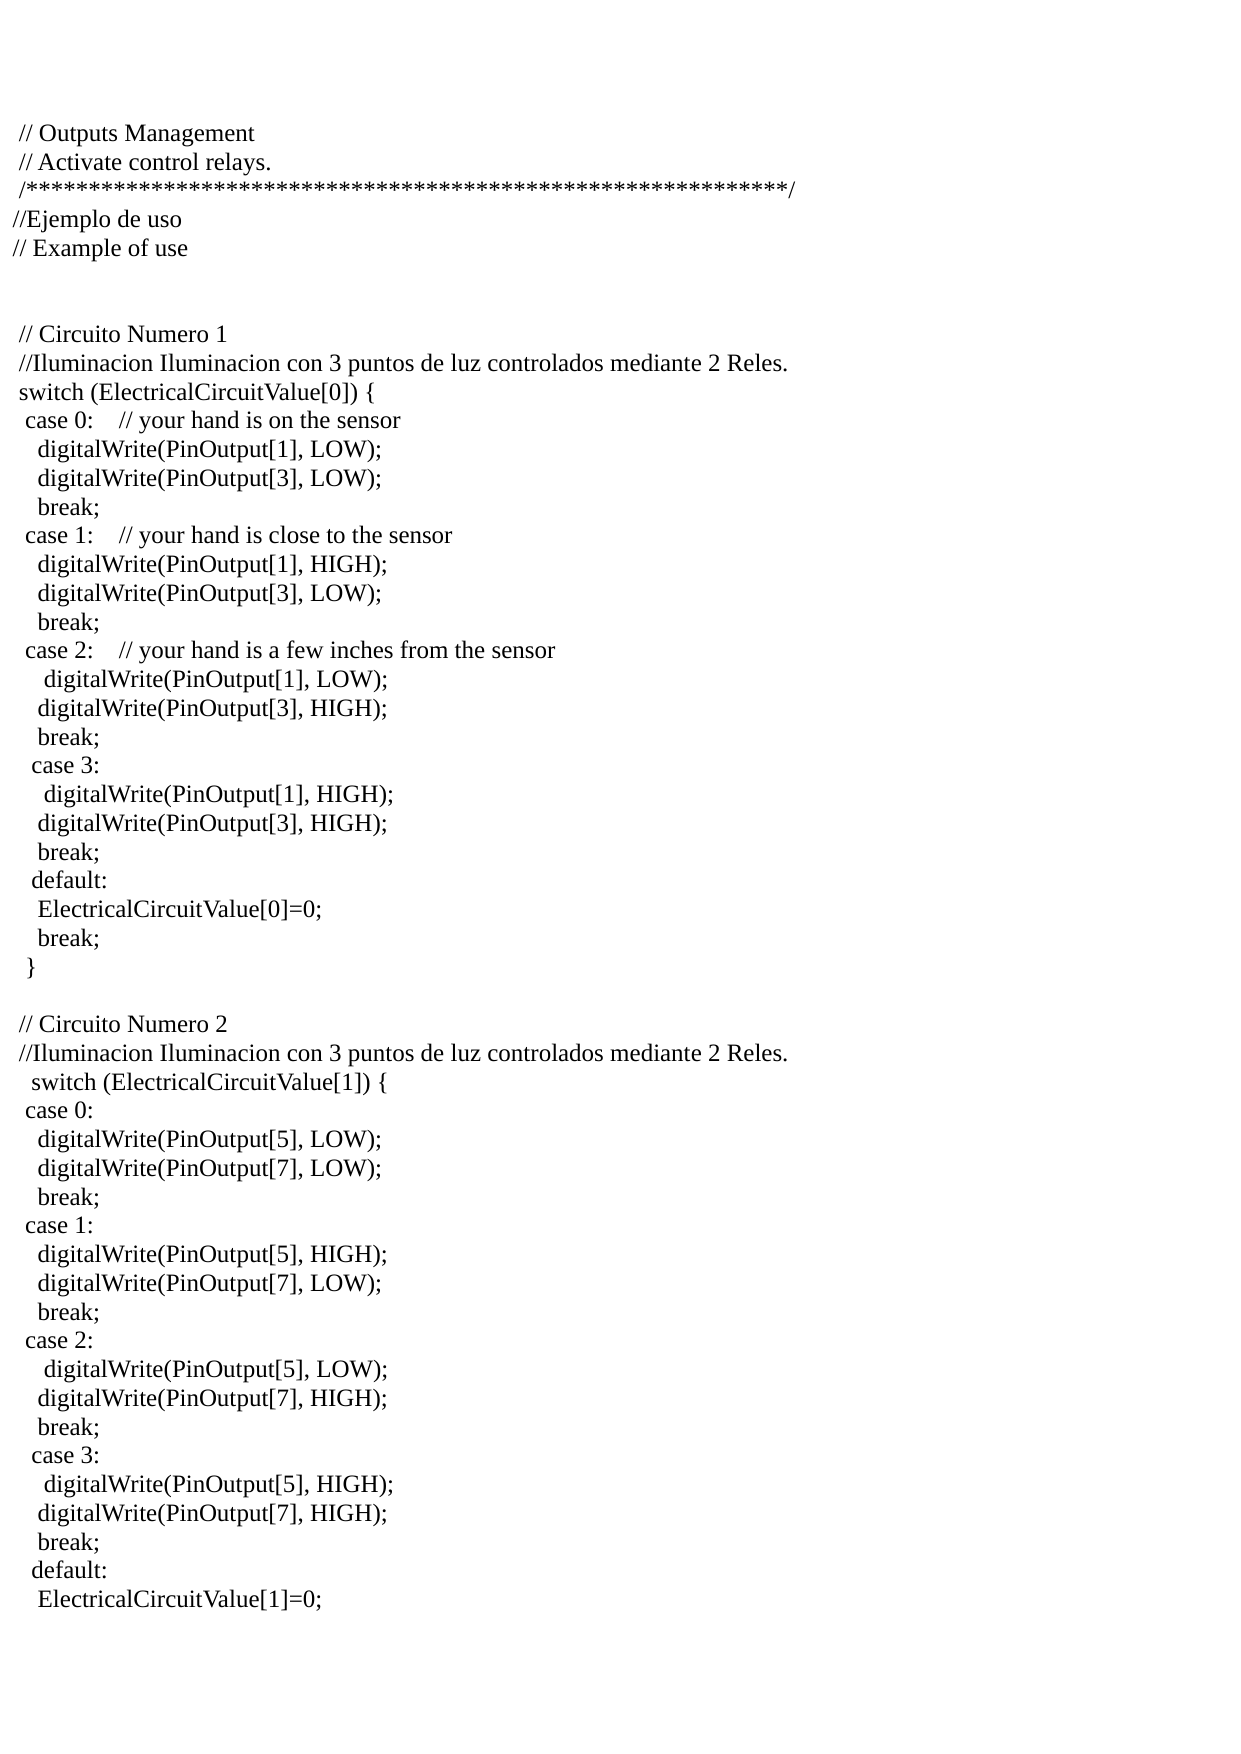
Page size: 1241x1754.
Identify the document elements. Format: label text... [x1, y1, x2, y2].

text case 2: [0, 1326, 1240, 1354]
text break; [0, 1527, 1240, 1556]
text // Outputs Management [0, 118, 1240, 147]
text case 2: // your hand is a few inches from the sensor [0, 636, 1240, 664]
text switch (ElectricalCircuitValue[0]) { [0, 377, 1240, 406]
text ElectricalCircuitValue[1]=0; [0, 1584, 1240, 1613]
text digitalWrite(PinOutput[5], HIGH); [0, 1239, 1240, 1268]
text digitalWrite(PinOutput[1], HIGH); [0, 549, 1240, 578]
text //Iluminacion Iluminacion con 3 puntos de luz controlados mediante 2 Reles. [0, 1038, 1240, 1067]
text /*************************************************************/ [0, 176, 1240, 204]
text digitalWrite(PinOutput[7], HIGH); [0, 1383, 1240, 1412]
text digitalWrite(PinOutput[3], LOW); [0, 578, 1240, 607]
text case 3: [0, 751, 1240, 779]
text break; [0, 1297, 1240, 1326]
text // Circuito Numero 2 [0, 1009, 1240, 1038]
text break; [0, 607, 1240, 636]
text // Activate control relays. [0, 147, 1240, 176]
text case 3: [0, 1441, 1240, 1469]
text digitalWrite(PinOutput[3], LOW); [0, 463, 1240, 492]
text default: [0, 866, 1240, 894]
text ElectricalCircuitValue[0]=0; [0, 894, 1240, 923]
text //Iluminacion Iluminacion con 3 puntos de luz controlados mediante 2 Reles. [0, 348, 1240, 377]
text digitalWrite(PinOutput[3], HIGH); [0, 693, 1240, 722]
text case 0: // your hand is on the sensor [0, 406, 1240, 434]
text digitalWrite(PinOutput[5], HIGH); [0, 1469, 1240, 1498]
text case 0: [0, 1096, 1240, 1124]
text digitalWrite(PinOutput[5], LOW); [0, 1354, 1240, 1383]
text digitalWrite(PinOutput[3], HIGH); [0, 808, 1240, 837]
text digitalWrite(PinOutput[7], HIGH); [0, 1498, 1240, 1527]
text break; [0, 837, 1240, 866]
text digitalWrite(PinOutput[5], LOW); [0, 1124, 1240, 1153]
text case 1: // your hand is close to the sensor [0, 521, 1240, 549]
text break; [0, 1182, 1240, 1211]
text default: [0, 1556, 1240, 1584]
text digitalWrite(PinOutput[1], HIGH); [0, 779, 1240, 808]
text break; [0, 722, 1240, 751]
text } [0, 952, 1240, 981]
text break; [0, 492, 1240, 521]
text //Ejemplo de uso [0, 204, 1240, 233]
text switch (ElectricalCircuitValue[1]) { [0, 1067, 1240, 1096]
text // Circuito Numero 1 [0, 319, 1240, 348]
text // Example of use [0, 233, 1240, 262]
text case 1: [0, 1211, 1240, 1239]
text digitalWrite(PinOutput[1], LOW); [0, 664, 1240, 693]
text digitalWrite(PinOutput[1], LOW); [0, 434, 1240, 463]
text digitalWrite(PinOutput[7], LOW); [0, 1153, 1240, 1182]
text digitalWrite(PinOutput[7], LOW); [0, 1268, 1240, 1297]
text break; [0, 1412, 1240, 1441]
text break; [0, 923, 1240, 952]
